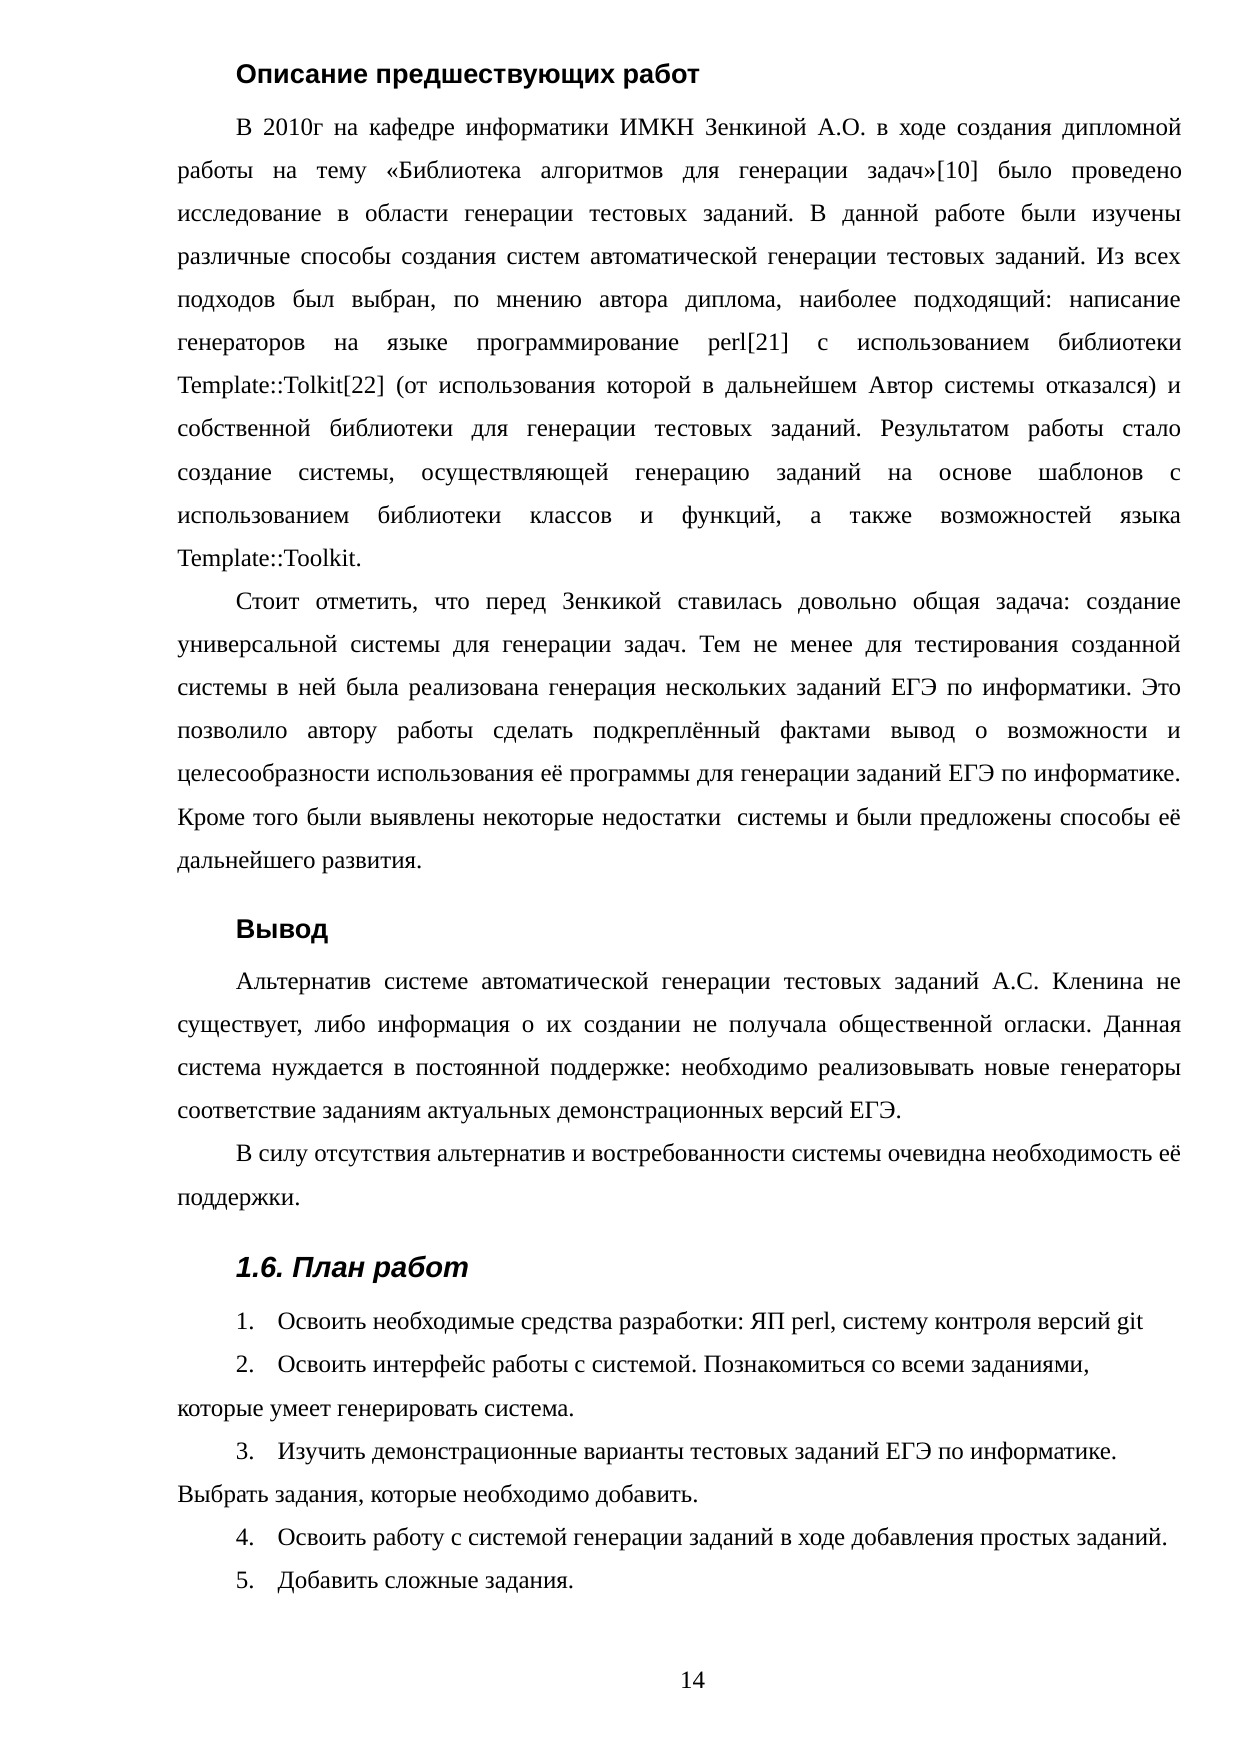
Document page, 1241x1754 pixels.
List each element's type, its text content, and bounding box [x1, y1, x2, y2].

text Стоит отметить, что перед Зенкикой ставилась довольно общая задача: создание универсальной системы для генерации задач. Тем не менее для тестирования созданной системы в ней была реализована генерация нескольких заданий ЕГЭ по информатики. Это позволило автору работы сделать подкреплённый фактами вывод о возможности и целесообразности использования её программы для генерации заданий ЕГЭ по информатике. Кроме того были выявлены некоторые недостатки системы и были предложены способы её дальнейшего развития. [177, 586, 1182, 873]
text Альтернатив системе автоматической генерации тестовых заданий А.С. Кленина не существует, либо информация о их создании не получала общественной огласки. Данная система нуждается в постоянной поддержке: необходимо реализовывать новые генераторы соответствие заданиям актуальных демонстрационных версий ЕГЭ. [177, 966, 1182, 1124]
list Изучить демонстрационные варианты тестовых заданий ЕГЭ по информатике. Выбрать задания, которые необходимо добавить. [177, 1436, 1182, 1508]
list Освоить необходимые средства разработки: ЯП perl, систему контроля версий git [177, 1306, 1182, 1335]
subtitle 1.6. План работ [177, 1250, 1182, 1283]
subtitle Описание предшествующих работ [177, 58, 1182, 90]
list Освоить интерфейс работы с системой. Познакомиться со всеми заданиями, которые умеет генерировать система. [177, 1349, 1182, 1421]
text В 2010г на кафедре информатики ИМКН Зенкиной А.О. в ходе создания дипломной работы на тему «Библиотека алгоритмов для генерации задач»[10] было проведено исследование в области генерации тестовых заданий. В данной работе были изучены различные способы создания систем автоматической генерации тестовых заданий. Из всех подходов был выбран, по мнению автора диплома, наиболее подходящий: написание генераторов на языке программирование perl[21] с использованием библиотеки Template::Tolkit[22] (от использования которой в дальнейшем Автор системы отказался) и собственной библиотеки для генерации тестовых заданий. Результатом работы стало создание системы, осуществляющей генерацию заданий на основе шаблонов с использованием библиотеки классов и функций, а также возможностей языка Template::Toolkit. [177, 112, 1182, 572]
list Освоить работу с системой генерации заданий в ходе добавления простых заданий. [177, 1522, 1182, 1551]
subtitle Вывод [177, 913, 1182, 944]
text В силу отсутствия альтернатив и востребованности системы очевидна необходимость её поддержки. [177, 1138, 1182, 1210]
list Добавить сложные задания. [177, 1565, 1182, 1594]
